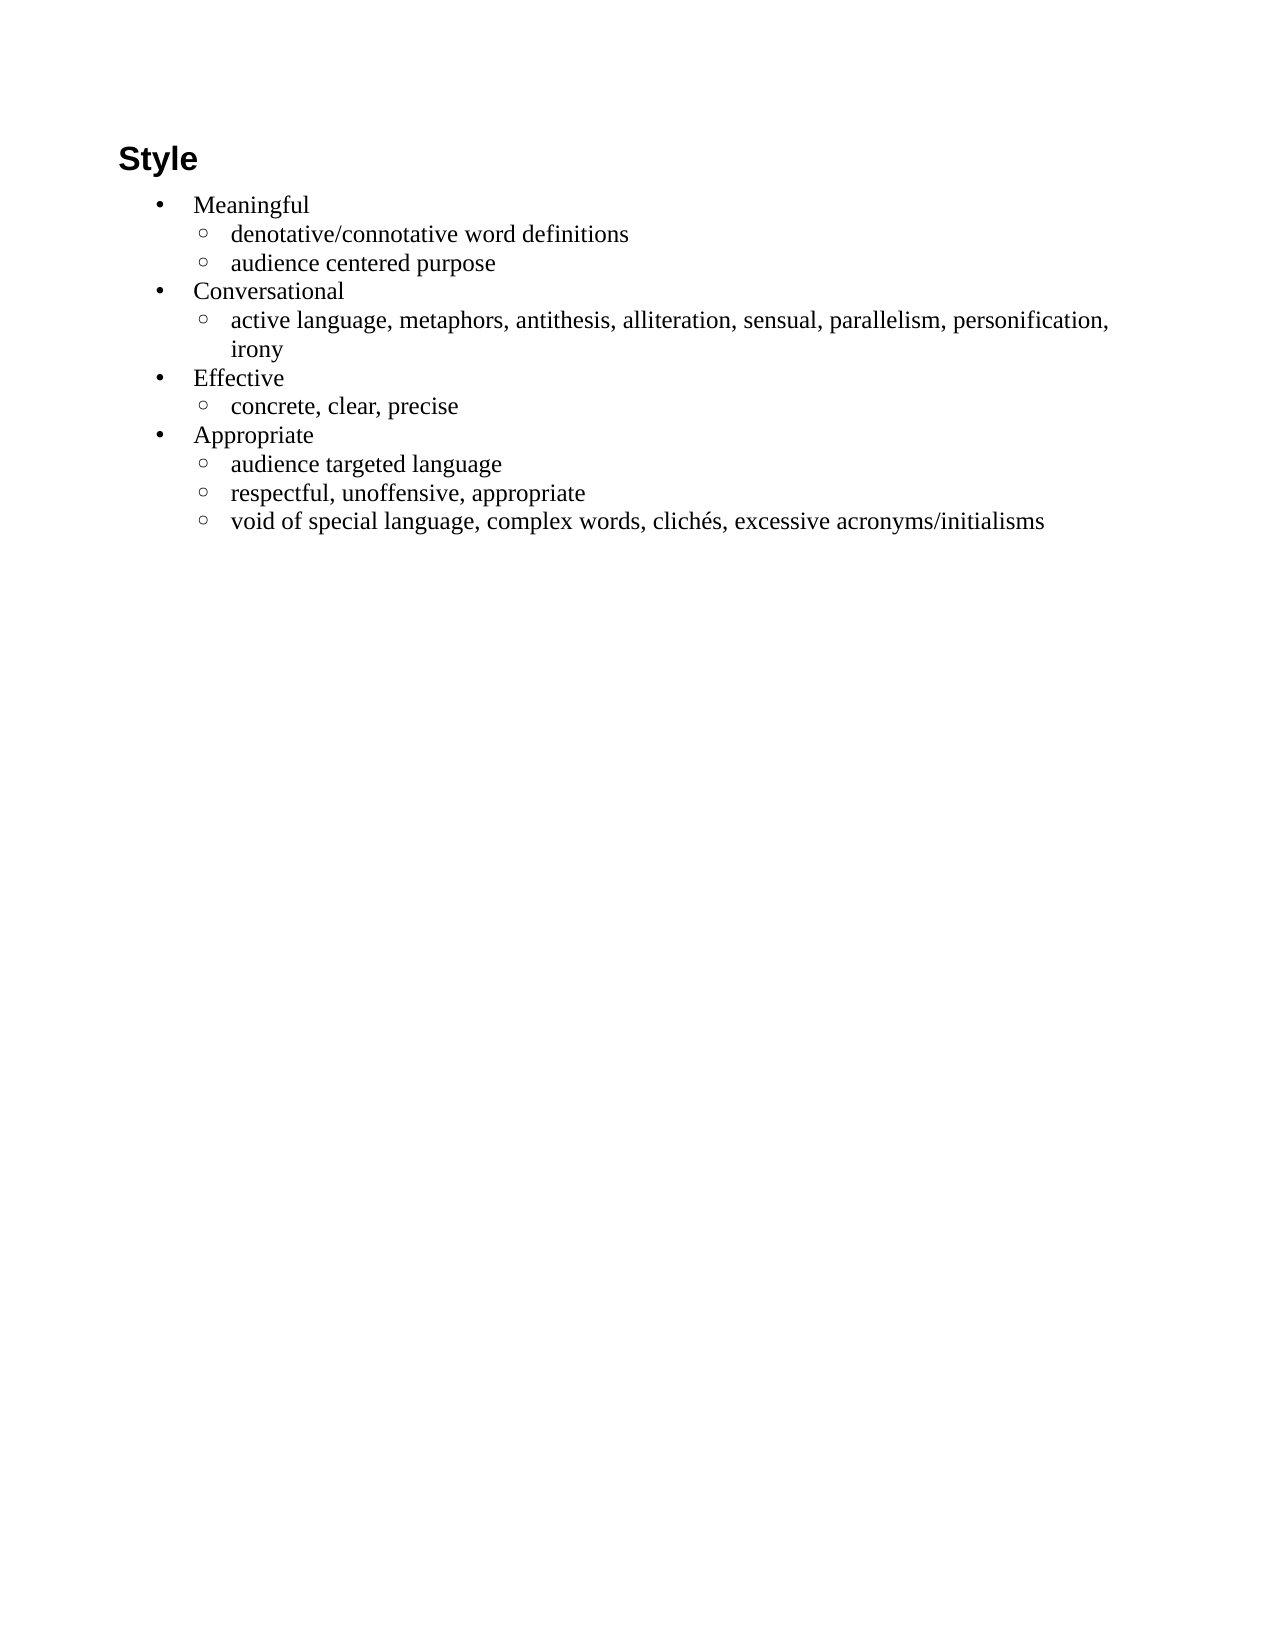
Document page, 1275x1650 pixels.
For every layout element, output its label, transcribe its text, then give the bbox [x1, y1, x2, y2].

list audience centered purpose [193, 248, 1157, 276]
list Conversational [156, 276, 1157, 305]
list Appropriate [156, 420, 1157, 449]
list respectful, unoffensive, appropriate [193, 478, 1157, 506]
list audience targeted language [193, 449, 1157, 478]
list Meaningful [156, 190, 1157, 219]
list Effective [156, 363, 1157, 391]
subtitle Style [118, 139, 1157, 178]
list active language, metaphors, antithesis, alliteration, sensual, parallelism, personification, irony [193, 305, 1157, 363]
list denotative/connotative word definitions [193, 219, 1157, 248]
list void of special language, complex words, clichés, excessive acronyms/initialisms [193, 506, 1157, 535]
list concrete, clear, precise [193, 391, 1157, 420]
